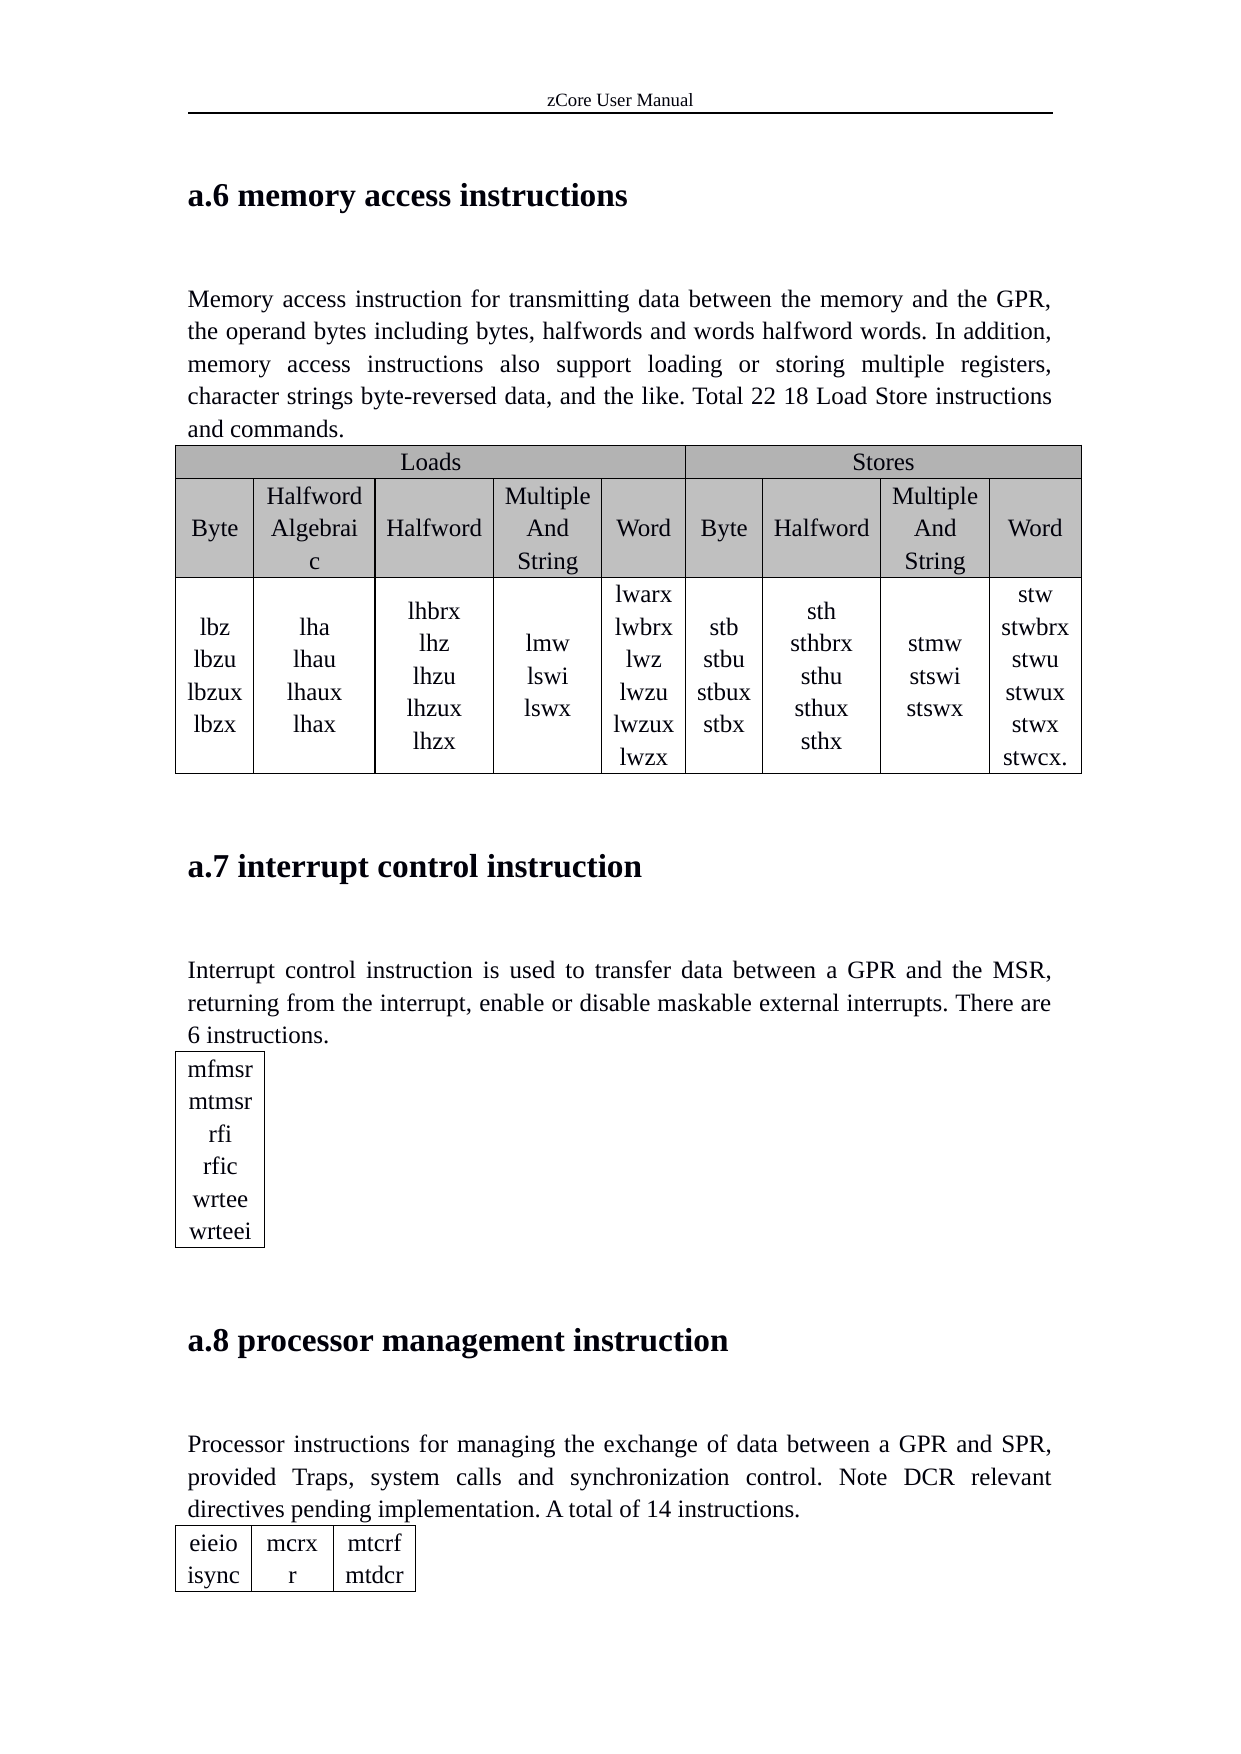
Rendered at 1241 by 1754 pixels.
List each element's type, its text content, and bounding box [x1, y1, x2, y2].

table_cell Halfword Algebraic [254, 479, 374, 577]
table_cell stb stbu stbux stbx [686, 578, 762, 773]
table_cell Halfword [763, 479, 880, 577]
table_cell Word [990, 479, 1081, 577]
table_cell Byte [686, 479, 762, 577]
text Processor instructions for managing the exchange of data between a GPR and SPR, provided Traps, system calls and synchronization control. Note DCR relevant directives pending implementation. A total of 14 instructions. [187, 1427, 1053, 1525]
table_cell sth sthbrx sthu sthux sthx [763, 578, 880, 773]
table_header mfmsr mtmsr rfi rfic wrtee wrteei [176, 1052, 264, 1247]
table_cell stmw stswi stswx [881, 578, 989, 773]
table_cell Multiple And String [494, 479, 601, 577]
table_cell lwarx lwbrx lwz lwzu lwzux lwzx [602, 578, 685, 773]
text Memory access instruction for transmitting data between the memory and the GPR, the operand bytes including bytes, halfwords and words halfword words. In addition, memory access instructions also support loading or storing multiple registers, character strings byte-reversed data, and the like. Total 22 18 Load Store instructions and commands. [187, 282, 1053, 444]
table_header Stores [686, 446, 1081, 478]
table_cell lmw lswi lswx [494, 578, 601, 773]
table_cell Halfword [376, 479, 493, 577]
table_cell lbz lbzu lbzux lbzx [176, 578, 253, 773]
subtitle a.6 memory access instructions [187, 162, 1053, 227]
table_cell Word [602, 479, 685, 577]
table_cell lhbrx lhz lhzu lhzux lhzx [376, 578, 493, 773]
table_cell Multiple And String [881, 479, 989, 577]
table_cell Byte [176, 479, 253, 577]
table_header eieio isync [176, 1526, 251, 1591]
table_header Loads [176, 446, 685, 478]
subtitle a.8 processor management instruction [187, 1307, 1053, 1372]
table_header mtcrf mtdcr [334, 1526, 415, 1591]
table_cell lha lhau lhaux lhax [254, 578, 374, 773]
table_cell stw stwbrx stwu stwux stwx stwcx. [990, 578, 1081, 773]
subtitle a.7 interrupt control instruction [187, 833, 1053, 898]
text Interrupt control instruction is used to transfer data between a GPR and the MSR, returning from the interrupt, enable or disable maskable external interrupts. There are 6 instructions. [187, 953, 1053, 1051]
table_header mcrxr [252, 1526, 333, 1591]
